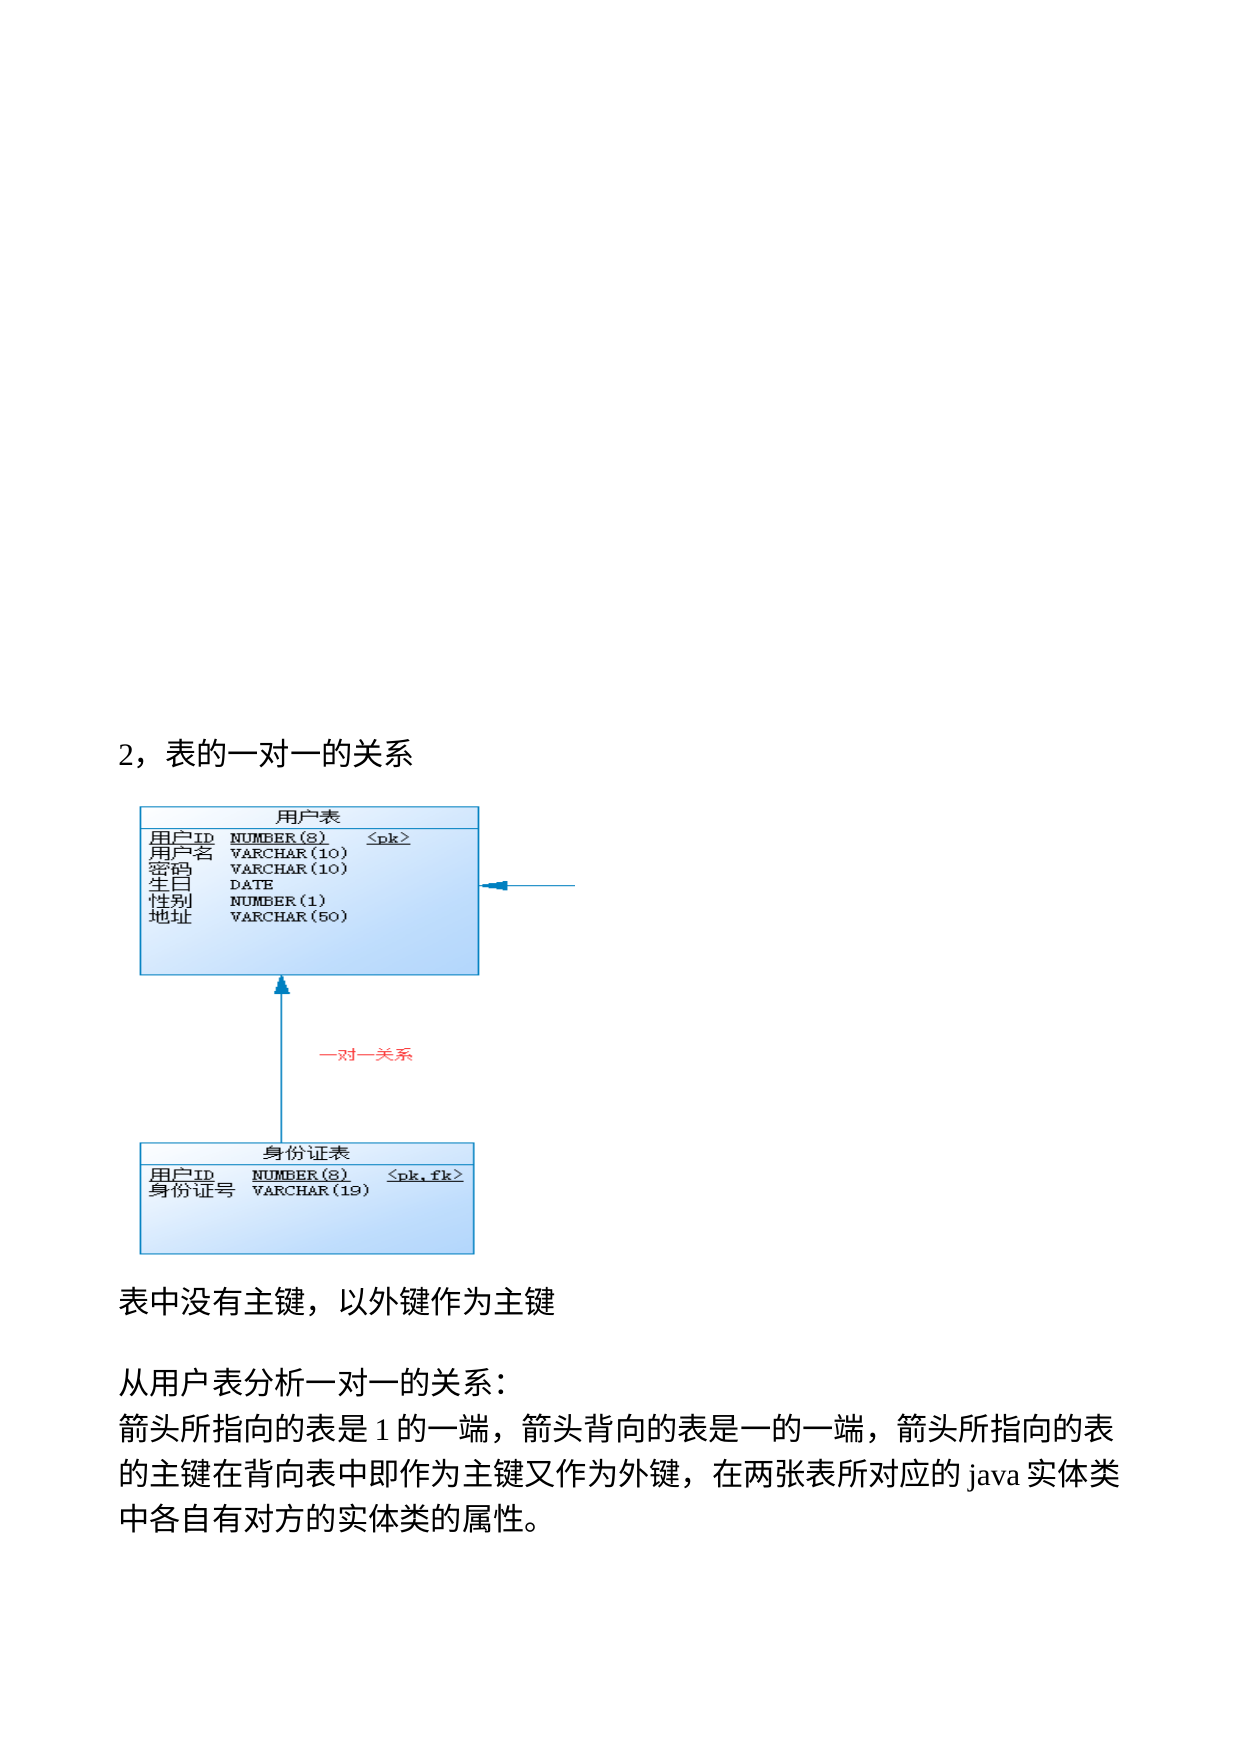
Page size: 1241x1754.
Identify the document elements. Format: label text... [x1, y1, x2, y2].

text 表中没有主键，以外键作为主键 [118, 1277, 1122, 1323]
text 从用户表分析一对一的关系： [118, 1358, 1122, 1404]
picture [93, 797, 575, 1269]
text 箭头所指向的表是1的一端，箭头背向的表是一的一端，箭头所指向的表的主键在背向表中即作为主键又作为外键，在两张表所对应的java实体类中各自有对方的实体类的属性。 [118, 1404, 1122, 1539]
text 2，表的一对一的关系 [118, 729, 1122, 774]
